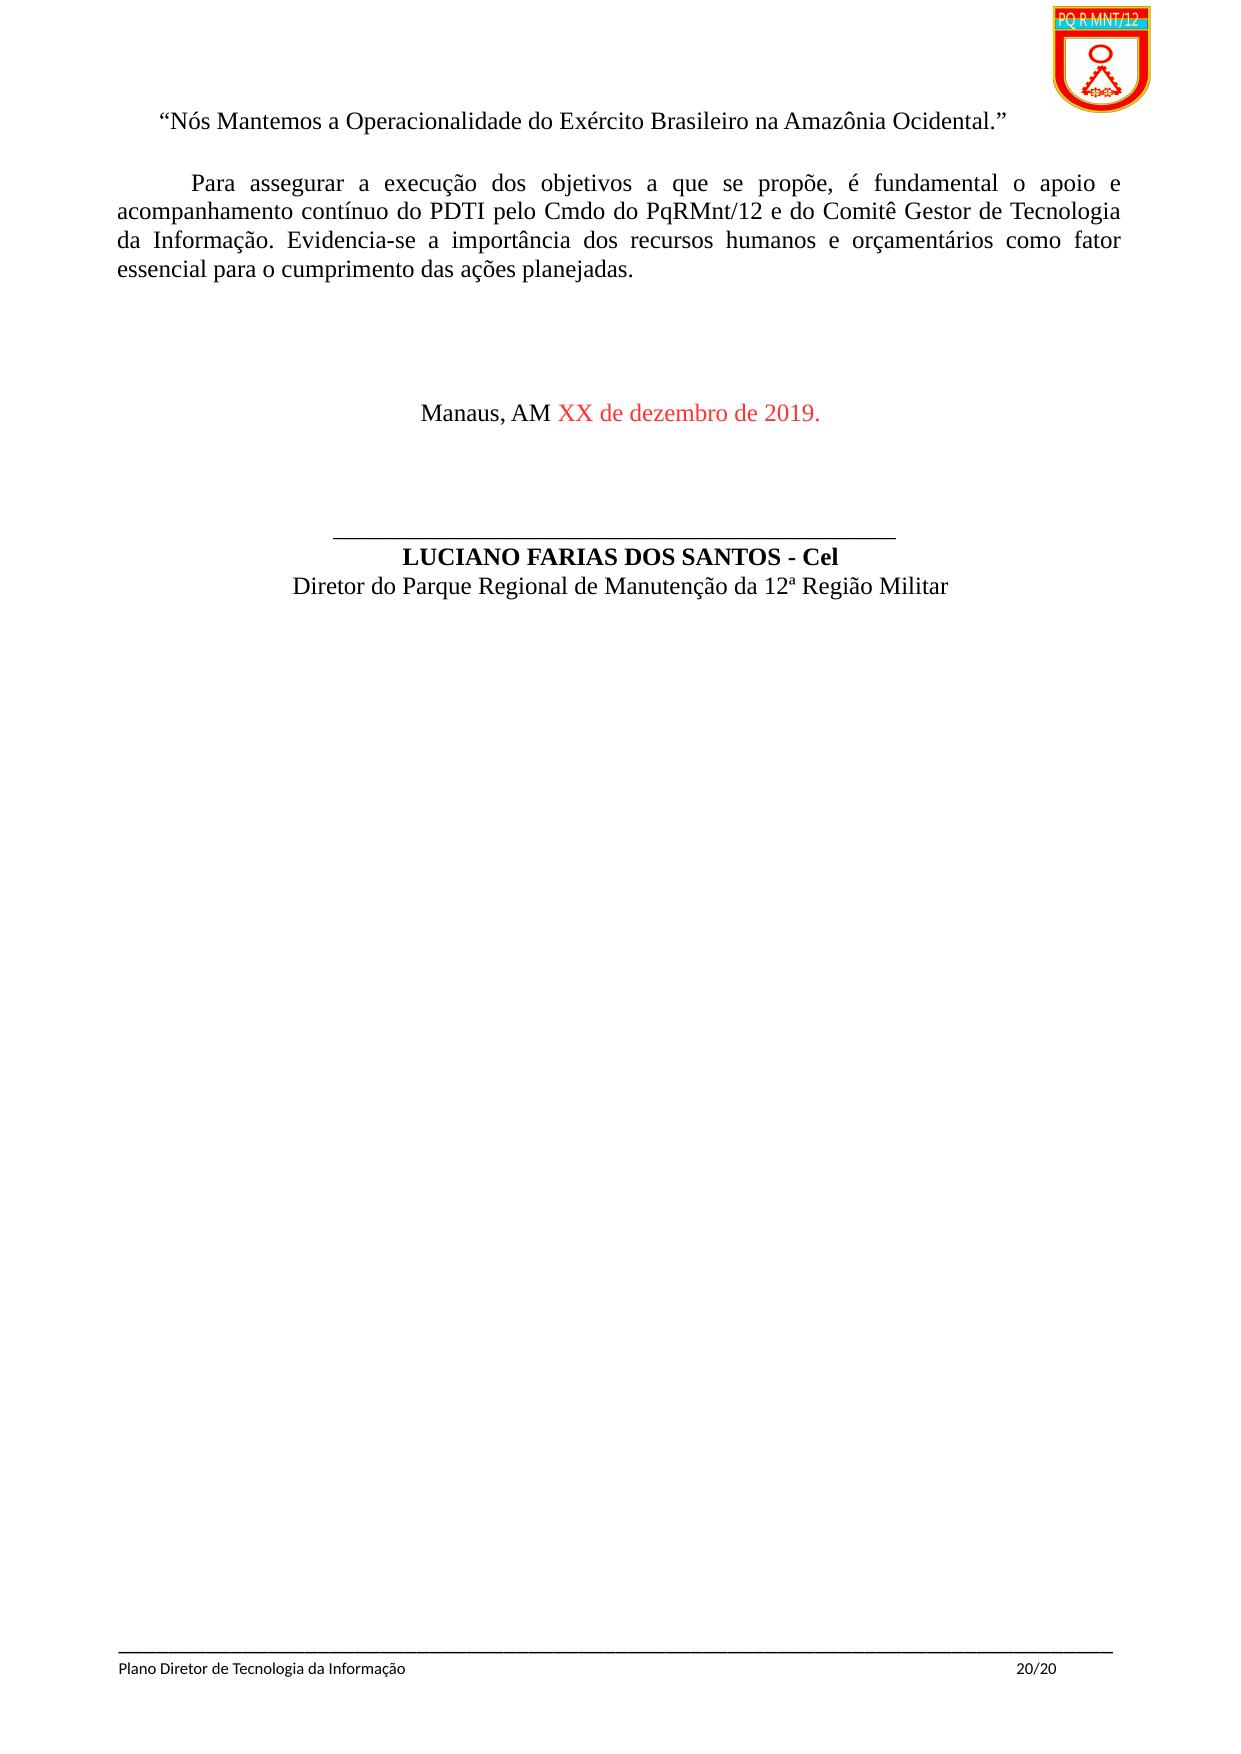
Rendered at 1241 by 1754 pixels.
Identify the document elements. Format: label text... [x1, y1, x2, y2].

text LUCIANO FARIAS DOS SANTOS - Cel [124, 542, 1116, 571]
text Para assegurar a execução dos objetivos a que se propõe, é fundamental o apoio e acompanhamento contínuo do PDTI pelo Cmdo do PqRMnt/12 e do Comitê Gestor de Tecnologia da Informação. Evidencia-se a importância dos recursos humanos e orçamentários como fator essencial para o cumprimento das ações planejadas. [117, 168, 1122, 283]
text Manaus, AM XX de dezembro de 2019. [118, 398, 1122, 426]
text _____________________________________________ [118, 513, 1116, 541]
picture [1052, 6, 1151, 113]
text Diretor do Parque Regional de Manutenção da 12ª Região Militar [118, 571, 1122, 599]
